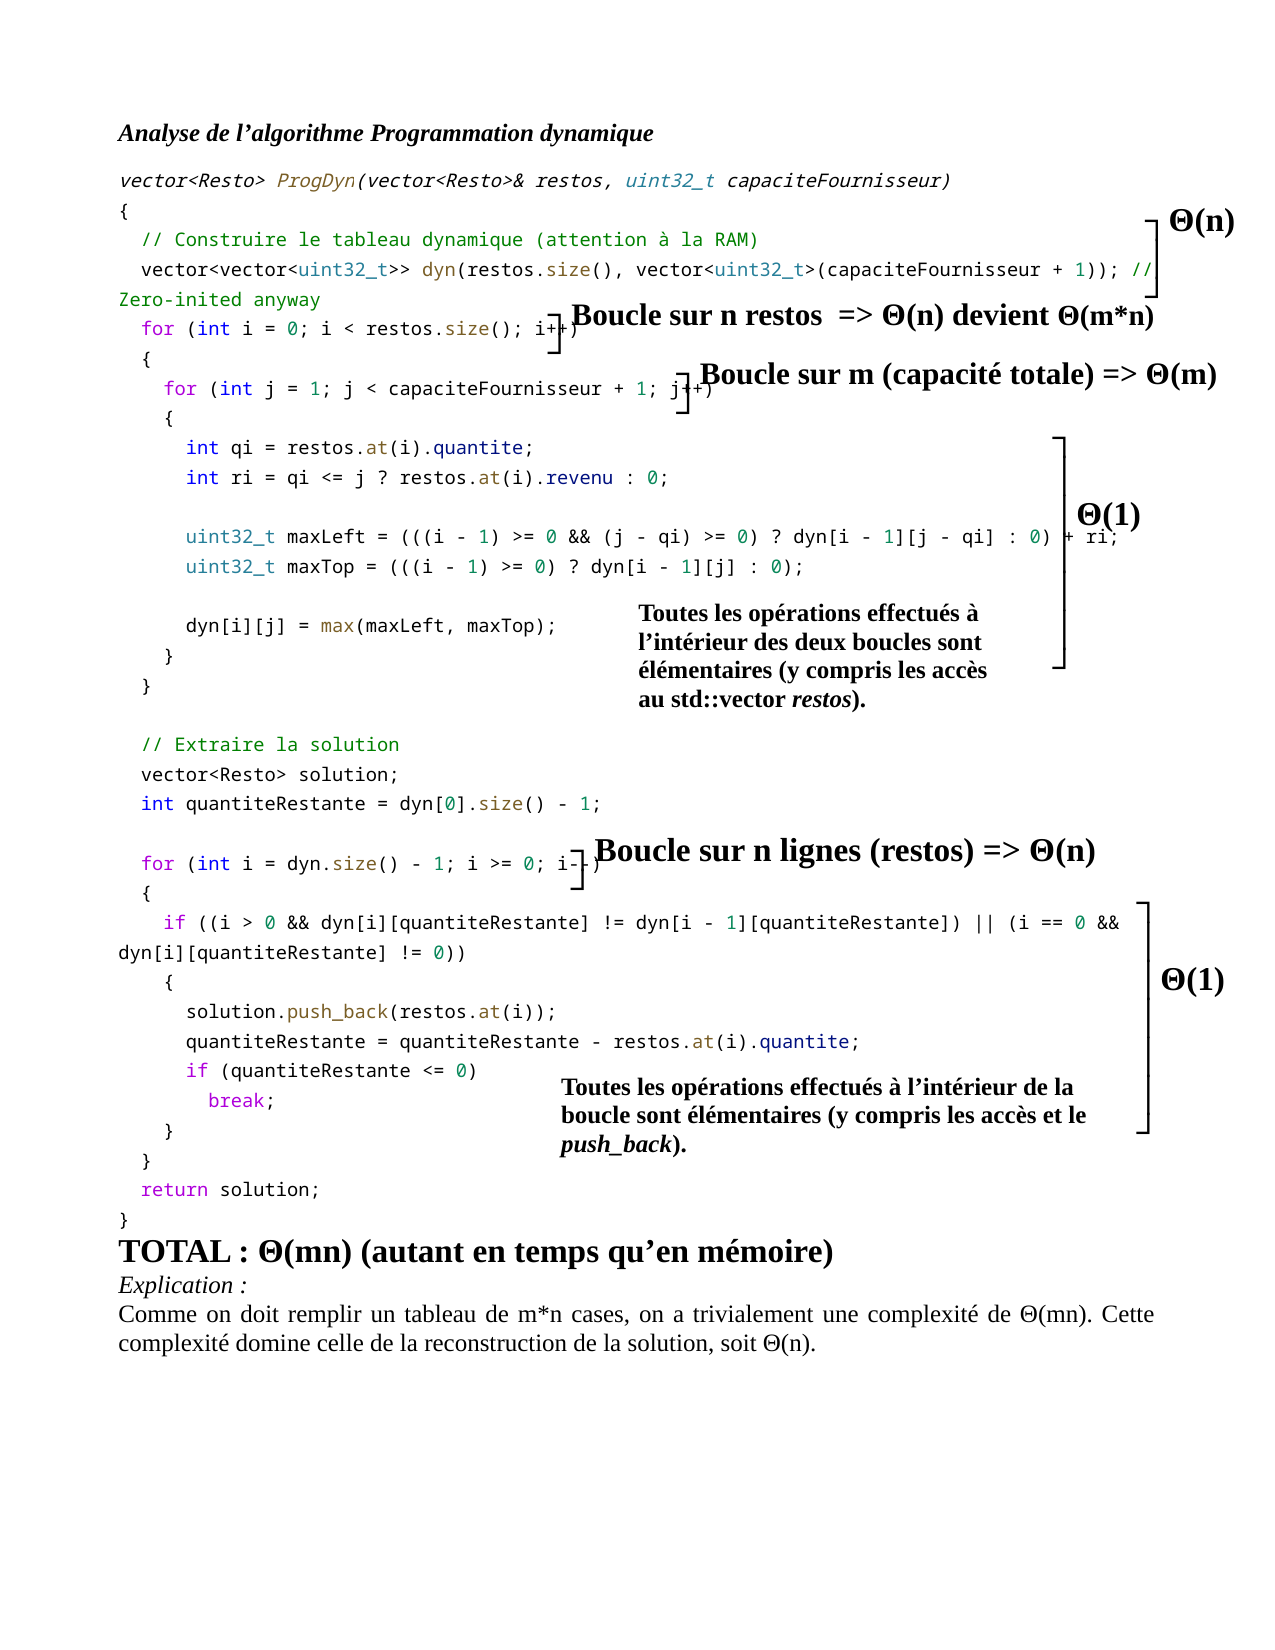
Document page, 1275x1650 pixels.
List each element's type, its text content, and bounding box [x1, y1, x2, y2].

text int ri = qi <= j ? restos.at(i).revenu : 0; [1065, 460, 1157, 489]
text { [118, 876, 1157, 905]
text } [118, 638, 1063, 668]
text { [118, 964, 1147, 994]
text dyn[i][j] = max(maxLeft, maxTop); [118, 608, 1063, 638]
text TOTAL : Θ(mn) (autant en temps qu’en mémoire) [118, 1232, 1157, 1270]
text uint32_t maxTop = (((i - 1) >= 0) ? dyn[i - 1][j] : 0); [1065, 549, 1157, 579]
text { [118, 341, 1157, 371]
text uint32_t maxTop = (((i - 1) >= 0) ? dyn[i - 1][j] : 0); [118, 549, 1063, 579]
text { [118, 401, 1157, 430]
text } [118, 668, 1157, 697]
text int quantiteRestante = dyn[0].size() - 1; [118, 786, 1157, 816]
text uint32_t maxLeft = (((i - 1) >= 0 && (j - qi) >= 0) ? dyn[i - 1][j - qi] : 0) + ri; [1065, 519, 1157, 549]
text quantiteRestante = quantiteRestante - restos.at(i).quantite; [118, 1024, 1147, 1054]
text if ((i > 0 && dyn[i][quantiteRestante] != dyn[i - 1][quantiteRestante]) || (i == 0 && dyn[i][quantiteRestante] != 0)) [118, 905, 1147, 964]
text dyn[i][j] = max(maxLeft, maxTop); [1065, 608, 1157, 638]
text break; [118, 1083, 1147, 1113]
text } [118, 1113, 1157, 1143]
text Analyse de l’algorithme Programmation dynamique [118, 118, 1157, 147]
text } [118, 1202, 1157, 1232]
text return solution; [118, 1172, 1157, 1202]
text vector<Resto> ProgDyn(vector<Resto>& restos, uint32_t capaciteFournisseur) [118, 167, 1157, 193]
text } [118, 1143, 1157, 1172]
text if (quantiteRestante <= 0) [118, 1054, 1147, 1083]
text // Construire le tableau dynamique (attention à la RAM) [118, 222, 1156, 252]
text { [1149, 964, 1157, 994]
text for (int i = 0; i < restos.size(); i++) [118, 311, 1157, 341]
text } [1065, 638, 1157, 668]
text solution.push_back(restos.at(i)); [118, 994, 1147, 1024]
text for (int i = dyn.size() - 1; i >= 0; i--) [118, 846, 1157, 876]
text vector<vector<uint32_t>> dyn(restos.size(), vector<uint32_t>(capaciteFournisseur + 1)); // Zero-inited anyway [118, 252, 1157, 311]
text // Extraire la solution [118, 727, 1157, 757]
text for (int j = 1; j < capaciteFournisseur + 1; j++) [118, 371, 1157, 401]
text Explication : [118, 1270, 1157, 1299]
text Comme on doit remplir un tableau de m*n cases, on a trivialement une complexité de Θ(mn). Cette complexité domine celle de la reconstruction de la solution, soit Θ(n). [118, 1299, 1157, 1356]
text vector<Resto> solution; [118, 757, 1157, 786]
text int ri = qi <= j ? restos.at(i).revenu : 0; [118, 460, 1063, 489]
text uint32_t maxLeft = (((i - 1) >= 0 && (j - qi) >= 0) ? dyn[i - 1][j - qi] : 0) + ri; [118, 519, 1063, 549]
text int qi = restos.at(i).quantite; [118, 430, 1157, 460]
text break; [1149, 1083, 1157, 1113]
text { [118, 193, 1157, 222]
